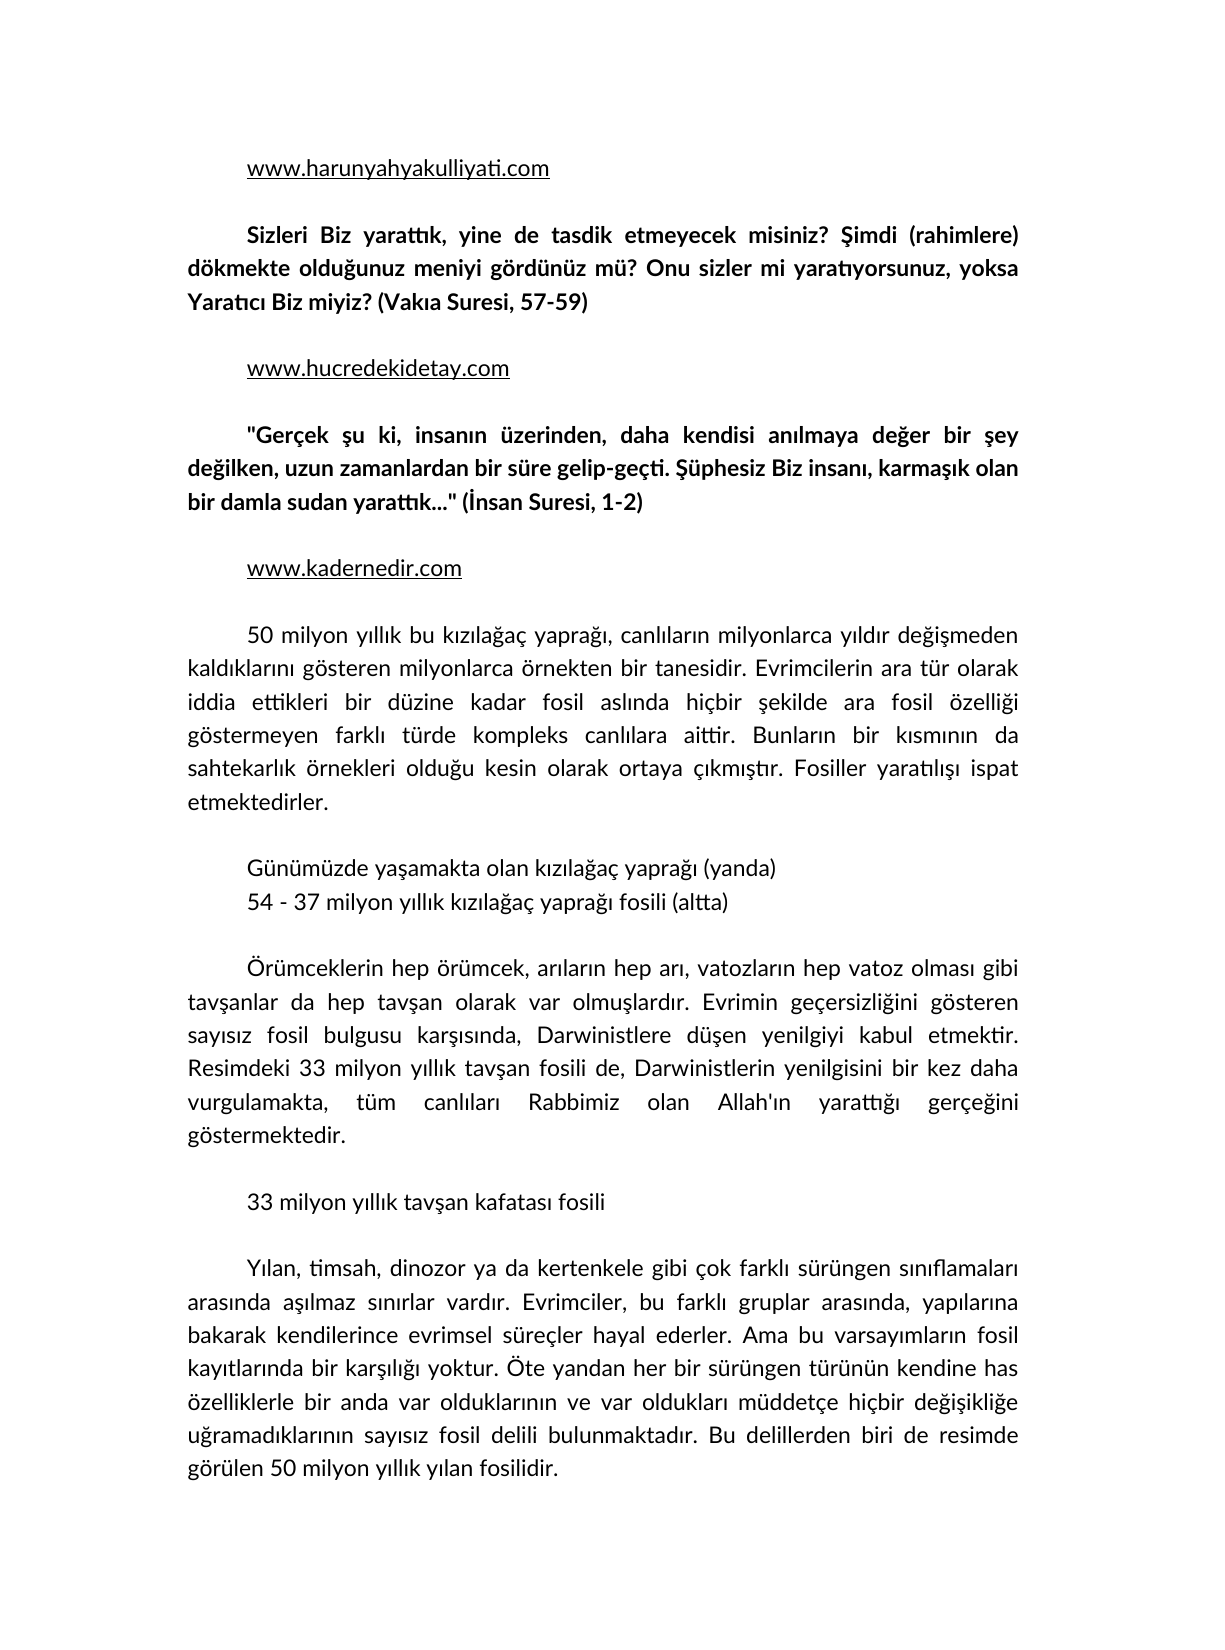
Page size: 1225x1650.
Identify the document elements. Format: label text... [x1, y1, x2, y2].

text "Gerçek şu ki, insanın üzerinden, daha kendisi anılmaya değer bir şey değilken, uzun zamanlardan bir süre gelip-geçti. Şüphesiz Biz insanı, karmaşık olan bir damla sudan yarattık..." (İnsan Suresi, 1-2) [187, 417, 1020, 517]
text www.harunyahyakulliyati.com [187, 150, 1020, 183]
text Yılan, timsah, dinozor ya da kertenkele gibi çok farklı sürüngen sınıflamaları arasında aşılmaz sınırlar vardır. Evrimciler, bu farklı gruplar arasında, yapılarına bakarak kendilerince evrimsel süreçler hayal ederler. Ama bu varsayımların fosil kayıtlarında bir karşılığı yoktur. Öte yandan her bir sürüngen türünün kendine has özelliklerle bir anda var olduklarının ve var oldukları müddetçe hiçbir değişikliğe uğramadıklarının sayısız fosil delili bulunmaktadır. Bu delillerden biri de resimde görülen 50 milyon yıllık yılan fosilidir. [187, 1250, 1020, 1483]
text www.hucredekidetay.com [187, 350, 1020, 383]
text 54 - 37 milyon yıllık kızılağaç yaprağı fosili (altta) [187, 883, 1020, 917]
text www.kadernedir.com [187, 550, 1020, 583]
text Örümceklerin hep örümcek, arıların hep arı, vatozların hep vatoz olması gibi tavşanlar da hep tavşan olarak var olmuşlardır. Evrimin geçersizliğini gösteren sayısız fosil bulgusu karşısında, Darwinistlere düşen yenilgiyi kabul etmektir. Resimdeki 33 milyon yıllık tavşan fosili de, Darwinistlerin yenilgisini bir kez daha vurgulamakta, tüm canlıları Rabbimiz olan Allah'ın yarattığı gerçeğini göstermektedir. [187, 950, 1020, 1150]
text 50 milyon yıllık bu kızılağaç yaprağı, canlıların milyonlarca yıldır değişmeden kaldıklarını gösteren milyonlarca örnekten bir tanesidir. Evrimcilerin ara tür olarak iddia ettikleri bir düzine kadar fosil aslında hiçbir şekilde ara fosil özelliği göstermeyen farklı türde kompleks canlılara aittir. Bunların bir kısmının da sahtekarlık örnekleri olduğu kesin olarak ortaya çıkmıştır. Fosiller yaratılışı ispat etmektedirler. [187, 617, 1020, 817]
text 33 milyon yıllık tavşan kafatası fosili [187, 1183, 1020, 1217]
text Sizleri Biz yarattık, yine de tasdik etmeyecek misiniz? Şimdi (rahimlere) dökmekte olduğunuz meniyi gördünüz mü? Onu sizler mi yaratıyorsunuz, yoksa Yaratıcı Biz miyiz? (Vakıa Suresi, 57-59) [187, 217, 1020, 317]
text Günümüzde yaşamakta olan kızılağaç yaprağı (yanda) [187, 850, 1020, 883]
